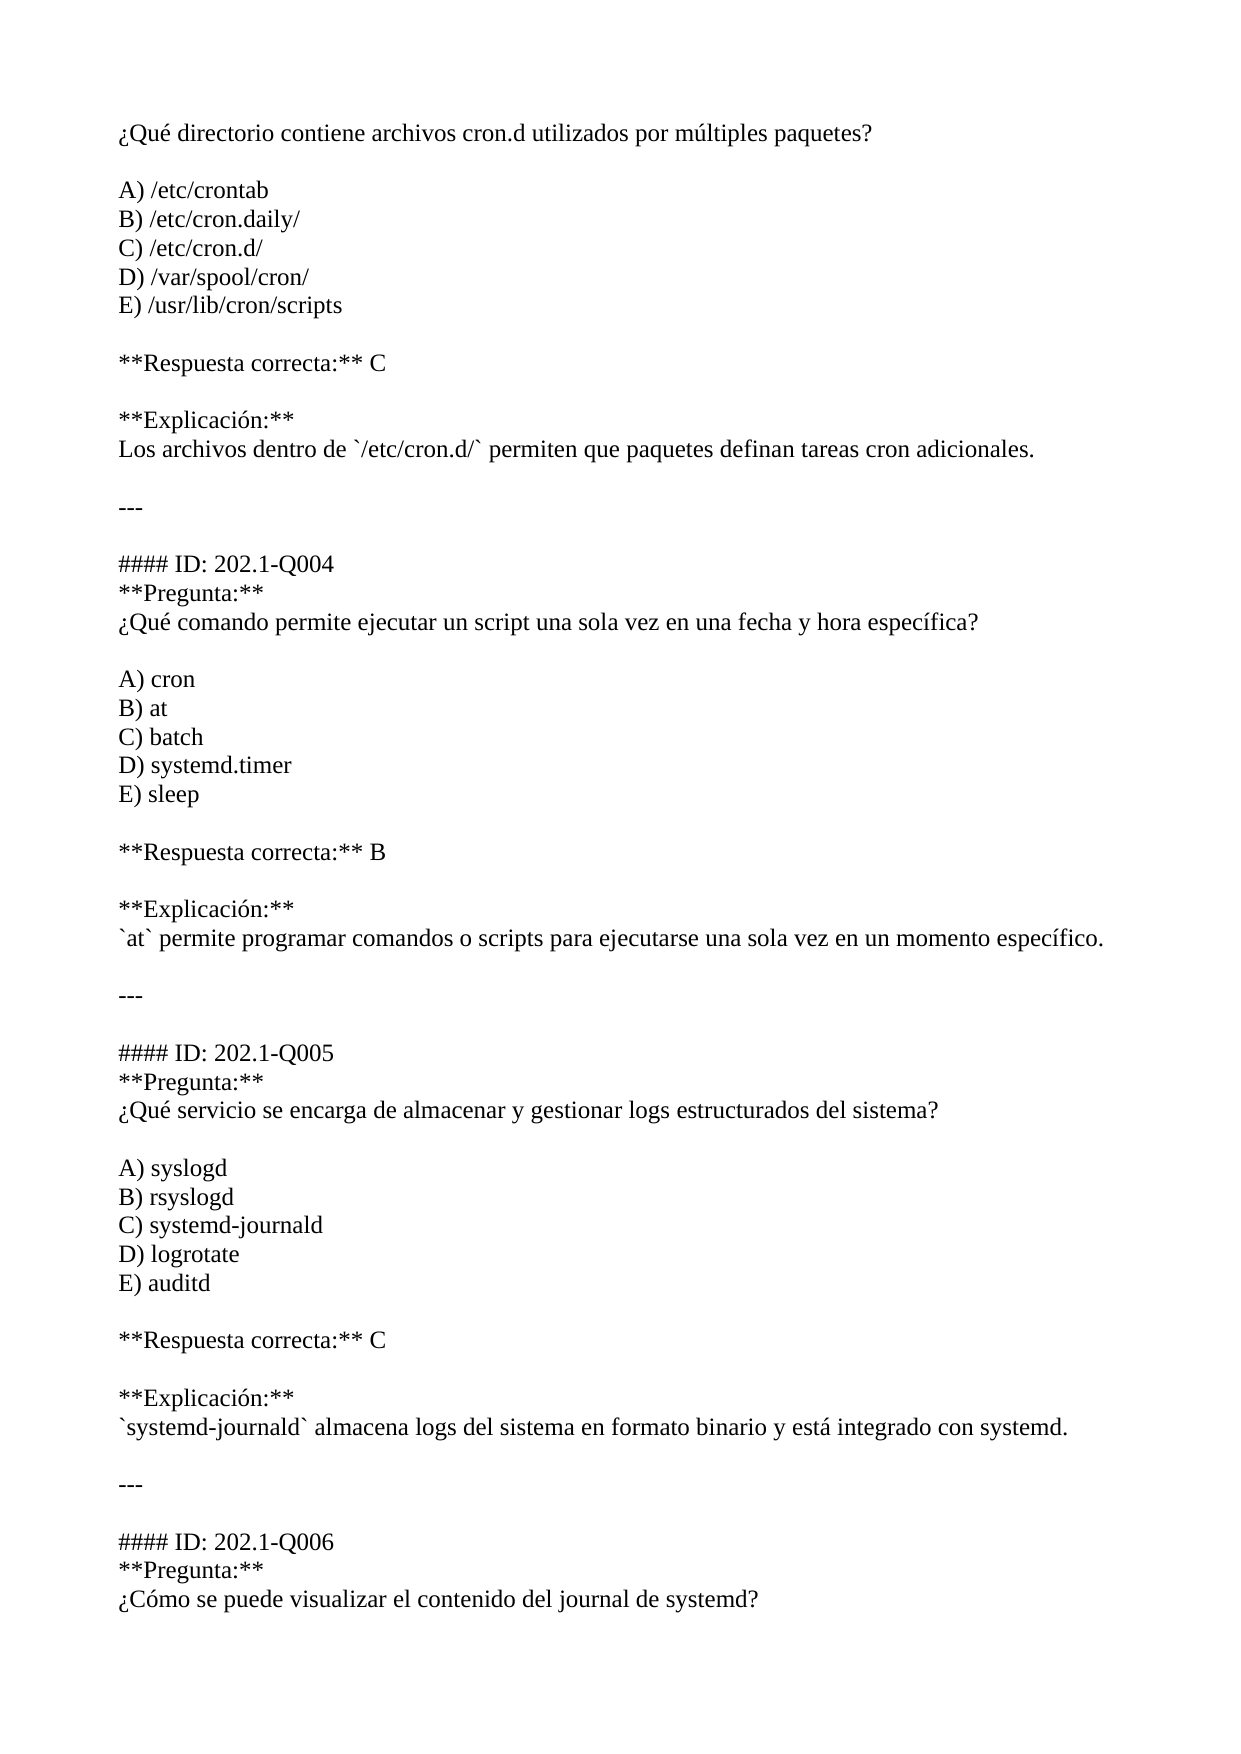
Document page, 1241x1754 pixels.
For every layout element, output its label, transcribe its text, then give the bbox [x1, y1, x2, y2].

text **Pregunta:** [118, 1556, 1122, 1584]
text A) syslogd [118, 1153, 1122, 1182]
text D) systemd.timer [118, 751, 1122, 779]
text B) at [118, 693, 1122, 722]
text C) systemd-journald [118, 1211, 1122, 1239]
text **Pregunta:** [118, 578, 1122, 607]
text **Explicación:** [118, 1383, 1122, 1412]
text ¿Qué comando permite ejecutar un script una sola vez en una fecha y hora específica? [118, 607, 1122, 636]
text B) rsyslogd [118, 1182, 1122, 1211]
text **Explicación:** [118, 406, 1122, 434]
text D) /var/spool/cron/ [118, 262, 1122, 291]
text --- [118, 981, 1122, 1009]
text **Explicación:** [118, 894, 1122, 923]
text ¿Qué directorio contiene archivos cron.d utilizados por múltiples paquetes? [118, 118, 1122, 147]
text C) /etc/cron.d/ [118, 233, 1122, 262]
text **Respuesta correcta:** C [118, 348, 1122, 377]
text #### ID: 202.1-Q005 [118, 1038, 1122, 1067]
text #### ID: 202.1-Q006 [118, 1527, 1122, 1556]
text E) sleep [118, 779, 1122, 808]
text B) /etc/cron.daily/ [118, 204, 1122, 233]
text ¿Qué servicio se encarga de almacenar y gestionar logs estructurados del sistema? [118, 1096, 1122, 1124]
text `systemd-journald` almacena logs del sistema en formato binario y está integrado con systemd. [118, 1412, 1122, 1441]
text **Respuesta correcta:** B [118, 837, 1122, 866]
text E) /usr/lib/cron/scripts [118, 291, 1122, 319]
text **Pregunta:** [118, 1067, 1122, 1096]
text D) logrotate [118, 1239, 1122, 1268]
text C) batch [118, 722, 1122, 751]
text A) cron [118, 664, 1122, 693]
text `at` permite programar comandos o scripts para ejecutarse una sola vez en un momento específico. [118, 923, 1122, 952]
text --- [118, 1469, 1122, 1498]
text Los archivos dentro de `/etc/cron.d/` permiten que paquetes definan tareas cron adicionales. [118, 434, 1122, 463]
text ¿Cómo se puede visualizar el contenido del journal de systemd? [118, 1584, 1122, 1613]
text E) auditd [118, 1268, 1122, 1297]
text --- [118, 492, 1122, 521]
text #### ID: 202.1-Q004 [118, 549, 1122, 578]
text A) /etc/crontab [118, 176, 1122, 204]
text **Respuesta correcta:** C [118, 1326, 1122, 1354]
